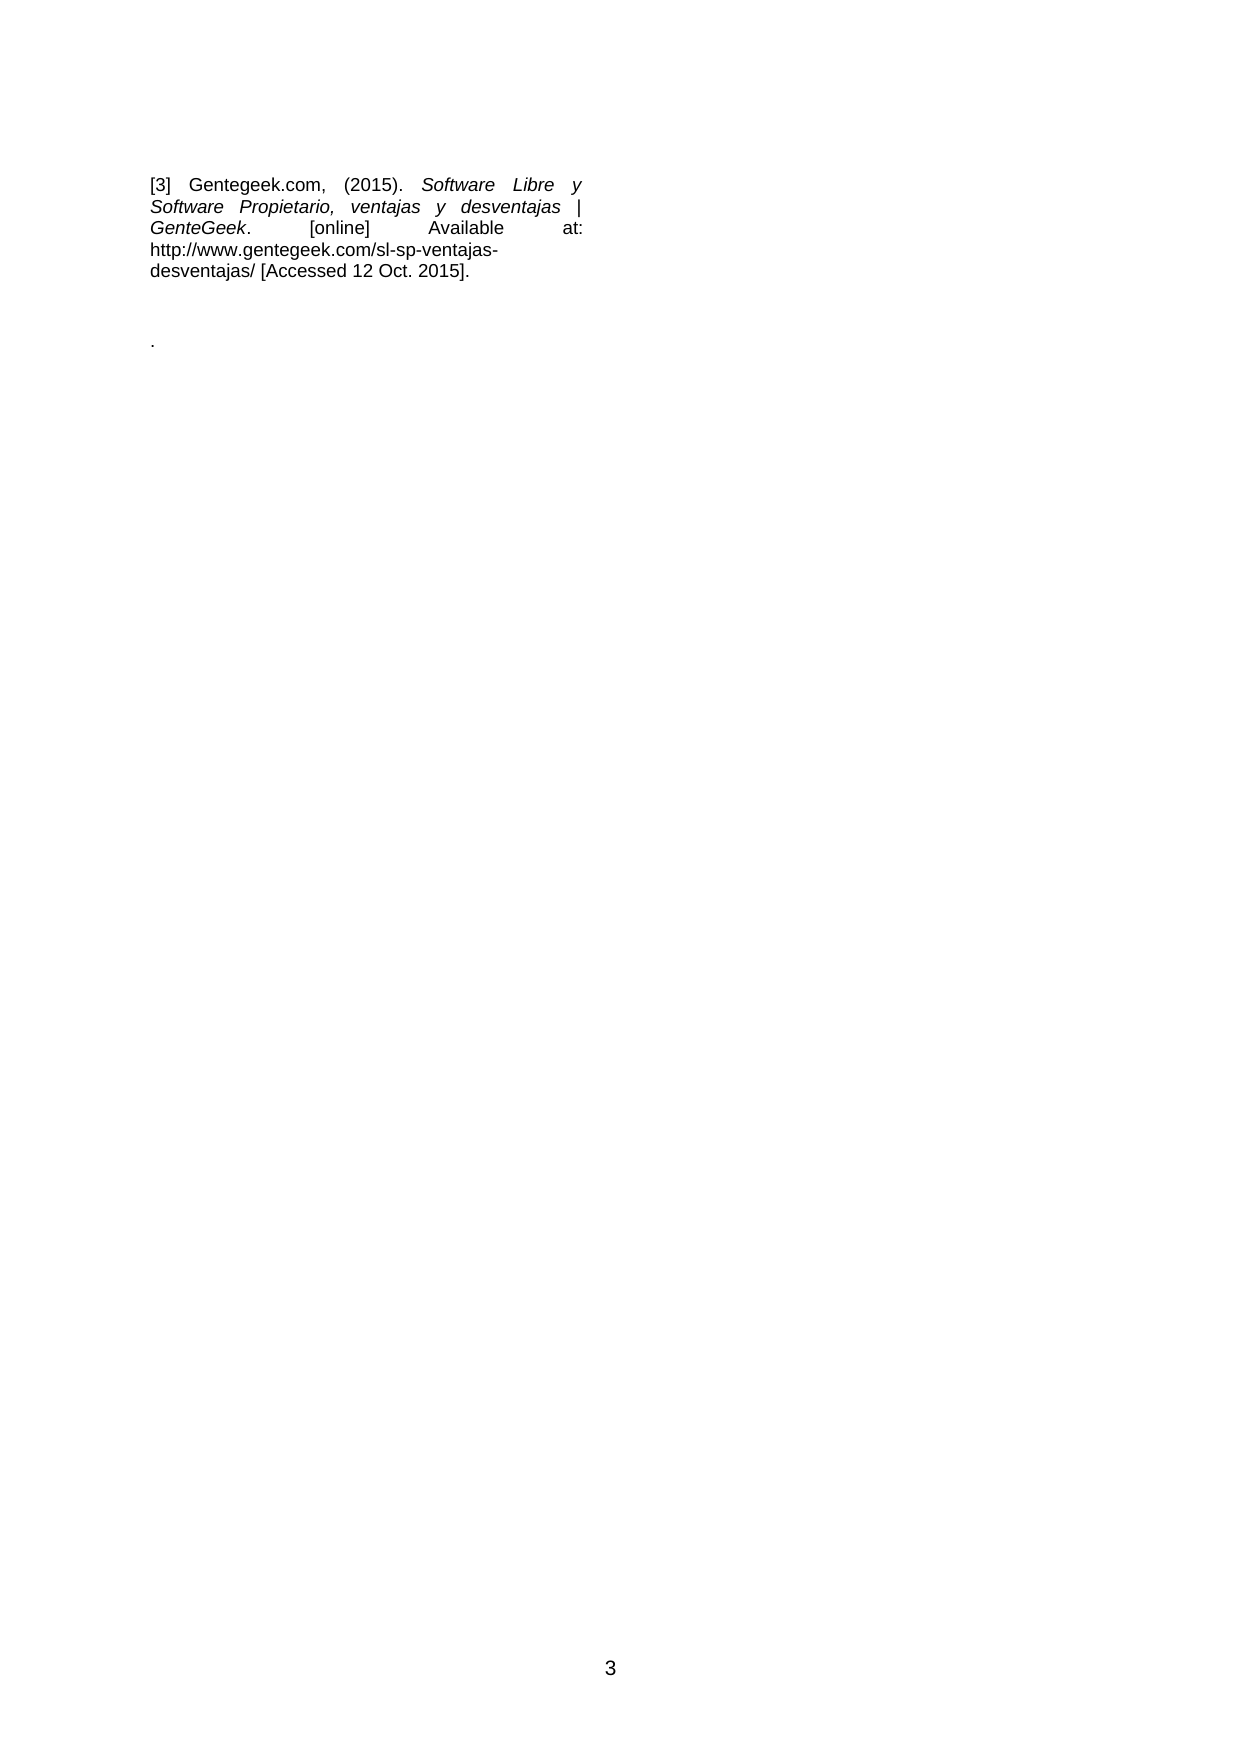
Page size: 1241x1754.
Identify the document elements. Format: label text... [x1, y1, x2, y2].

text [3] Gentegeek.com, (2015). Software Libre y Software Propietario, ventajas y desventajas | GenteGeek. [online] Available at: http://www.gentegeek.com/sl-sp-ventajas-desventajas/ [Accessed 12 Oct. 2015]. [150, 174, 583, 282]
text . [150, 330, 583, 351]
